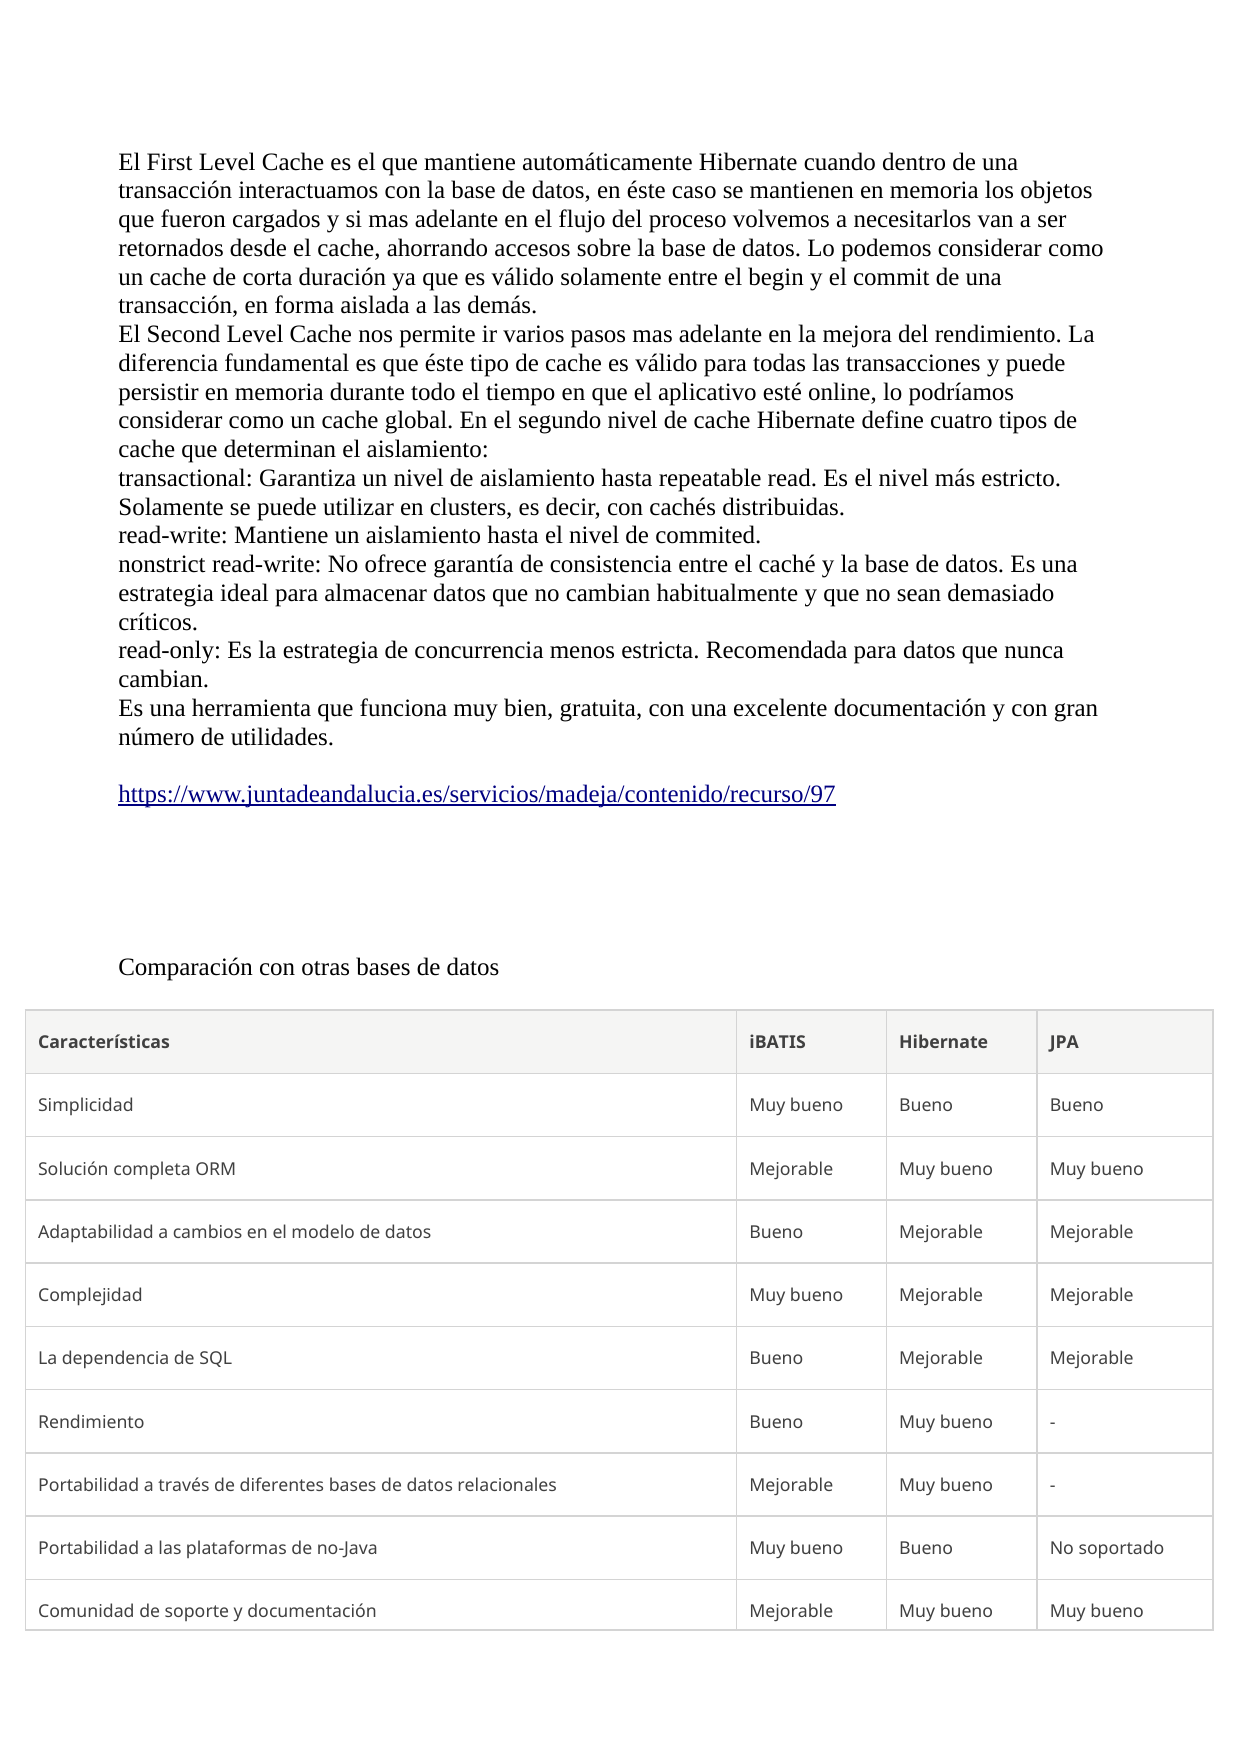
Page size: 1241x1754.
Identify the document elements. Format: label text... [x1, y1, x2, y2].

table_header iBATIS [737, 1011, 886, 1073]
table_cell Muy bueno [737, 1264, 886, 1326]
table_cell Bueno [737, 1201, 886, 1262]
table_cell Mejorable [887, 1264, 1036, 1326]
table_cell Bueno [887, 1074, 1036, 1136]
table_cell Portabilidad a las plataformas de no-Java [26, 1517, 736, 1578]
table_cell Adaptabilidad a cambios en el modelo de datos [26, 1201, 736, 1262]
table_cell Muy bueno [887, 1580, 1036, 1629]
table_cell Complejidad [26, 1264, 736, 1326]
table_cell Solución completa ORM [26, 1137, 736, 1199]
table_cell Mejorable [737, 1454, 886, 1515]
table_cell Muy bueno [1038, 1580, 1212, 1629]
table_cell Mejorable [1038, 1327, 1212, 1389]
table_cell Portabilidad a través de diferentes bases de datos relacionales [26, 1454, 736, 1515]
table_cell Bueno [737, 1327, 886, 1389]
table_cell Mejorable [737, 1137, 886, 1199]
table_cell Muy bueno [737, 1074, 886, 1136]
table_cell Bueno [887, 1517, 1036, 1578]
text read-only: Es la estrategia de concurrencia menos estricta. Recomendada para datos que nunca cambian. [118, 636, 1122, 693]
table_cell Muy bueno [887, 1454, 1036, 1515]
text transactional: Garantiza un nivel de aislamiento hasta repeatable read. Es el nivel más estricto. Solamente se puede utilizar en clusters, es decir, con cachés distribuidas. [118, 463, 1122, 521]
table_cell Muy bueno [737, 1517, 886, 1578]
table_cell No soportado [1038, 1517, 1212, 1578]
table_cell Mejorable [1038, 1264, 1212, 1326]
table_cell Comunidad de soporte y documentación [26, 1580, 736, 1629]
table_cell Mejorable [737, 1580, 886, 1629]
text El First Level Cache es el que mantiene automáticamente Hibernate cuando dentro de una transacción interactuamos con la base de datos, en éste caso se mantienen en memoria los objetos que fueron cargados y si mas adelante en el flujo del proceso volvemos a necesitarlos van a ser retornados desde el cache, ahorrando accesos sobre la base de datos. Lo podemos considerar como un cache de corta duración ya que es válido solamente entre el begin y el commit de una transacción, en forma aislada a las demás. [118, 147, 1122, 319]
table_cell La dependencia de SQL [26, 1327, 736, 1389]
text read-write: Mantiene un aislamiento hasta el nivel de commited. [118, 521, 1122, 549]
text nonstrict read-write: No ofrece garantía de consistencia entre el caché y la base de datos. Es una estrategia ideal para almacenar datos que no cambian habitualmente y que no sean demasiado críticos. [118, 549, 1122, 636]
table_cell Rendimiento [26, 1390, 736, 1452]
table_header Características [26, 1011, 736, 1073]
table_header JPA [1038, 1011, 1212, 1073]
table_header Hibernate [887, 1011, 1036, 1073]
table_cell - [1038, 1454, 1212, 1515]
table_cell Bueno [1038, 1074, 1212, 1136]
table_cell Mejorable [887, 1201, 1036, 1262]
table_cell Mejorable [887, 1327, 1036, 1389]
table_cell Muy bueno [1038, 1137, 1212, 1199]
text Es una herramienta que funciona muy bien, gratuita, con una excelente documentación y con gran número de utilidades. [118, 693, 1122, 751]
table_cell - [1038, 1390, 1212, 1452]
table_cell Muy bueno [887, 1137, 1036, 1199]
table_cell Muy bueno [887, 1390, 1036, 1452]
table_cell Simplicidad [26, 1074, 736, 1136]
table_cell Bueno [737, 1390, 886, 1452]
text Comparación con otras bases de datos [118, 952, 1122, 981]
text El Second Level Cache nos permite ir varios pasos mas adelante en la mejora del rendimiento. La diferencia fundamental es que éste tipo de cache es válido para todas las transacciones y puede persistir en memoria durante todo el tiempo en que el aplicativo esté online, lo podríamos considerar como un cache global. En el segundo nivel de cache Hibernate define cuatro tipos de cache que determinan el aislamiento: [118, 319, 1122, 463]
table_cell Mejorable [1038, 1201, 1212, 1262]
text https://www.juntadeandalucia.es/servicios/madeja/contenido/recurso/97 [118, 779, 1122, 808]
